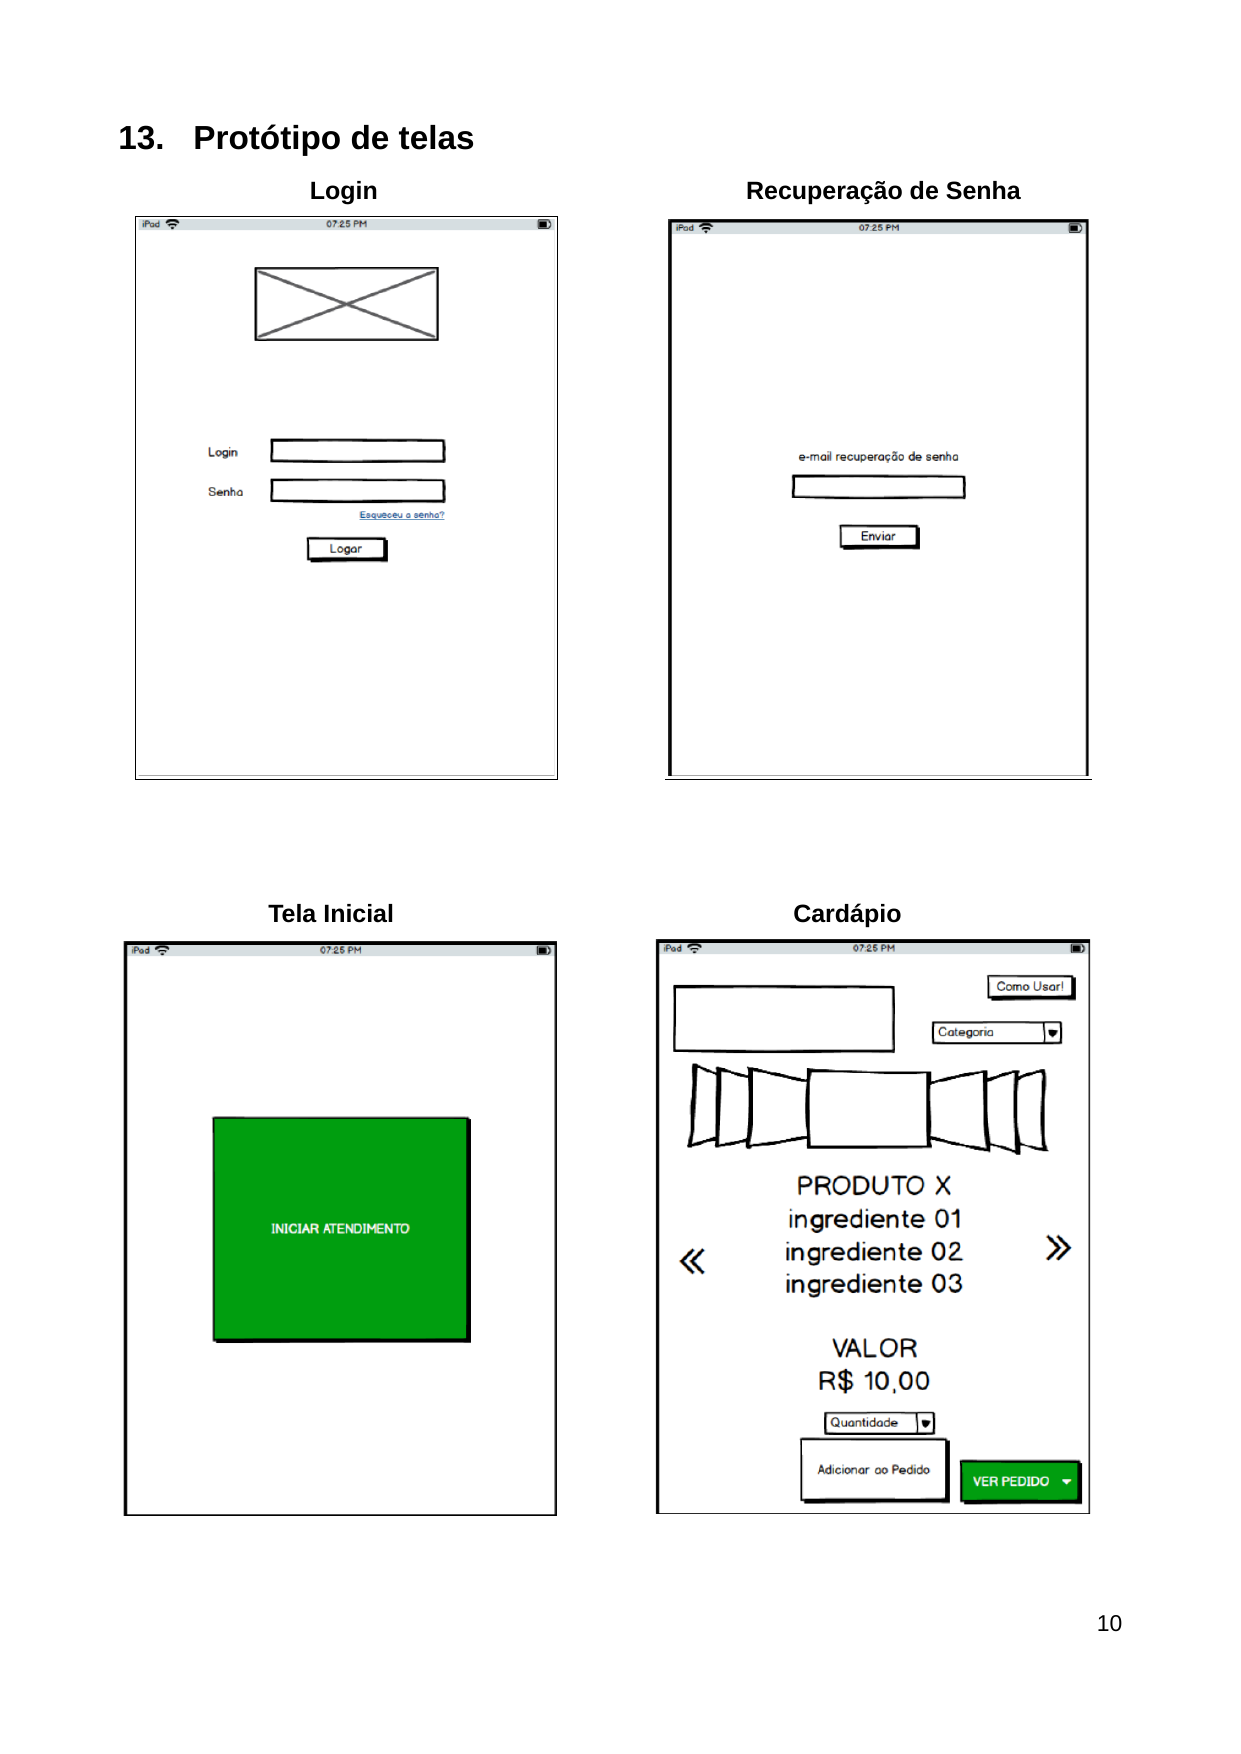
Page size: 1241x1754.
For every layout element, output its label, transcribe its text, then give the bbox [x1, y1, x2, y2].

text Tela Inicial Cardápio [118, 899, 1122, 928]
text 13. Protótipo de telas [118, 118, 1122, 157]
picture [655, 939, 1091, 1514]
text Login Recuperação de Senha [118, 176, 1122, 204]
picture [668, 219, 1089, 776]
picture [123, 941, 557, 1516]
picture [138, 219, 555, 776]
